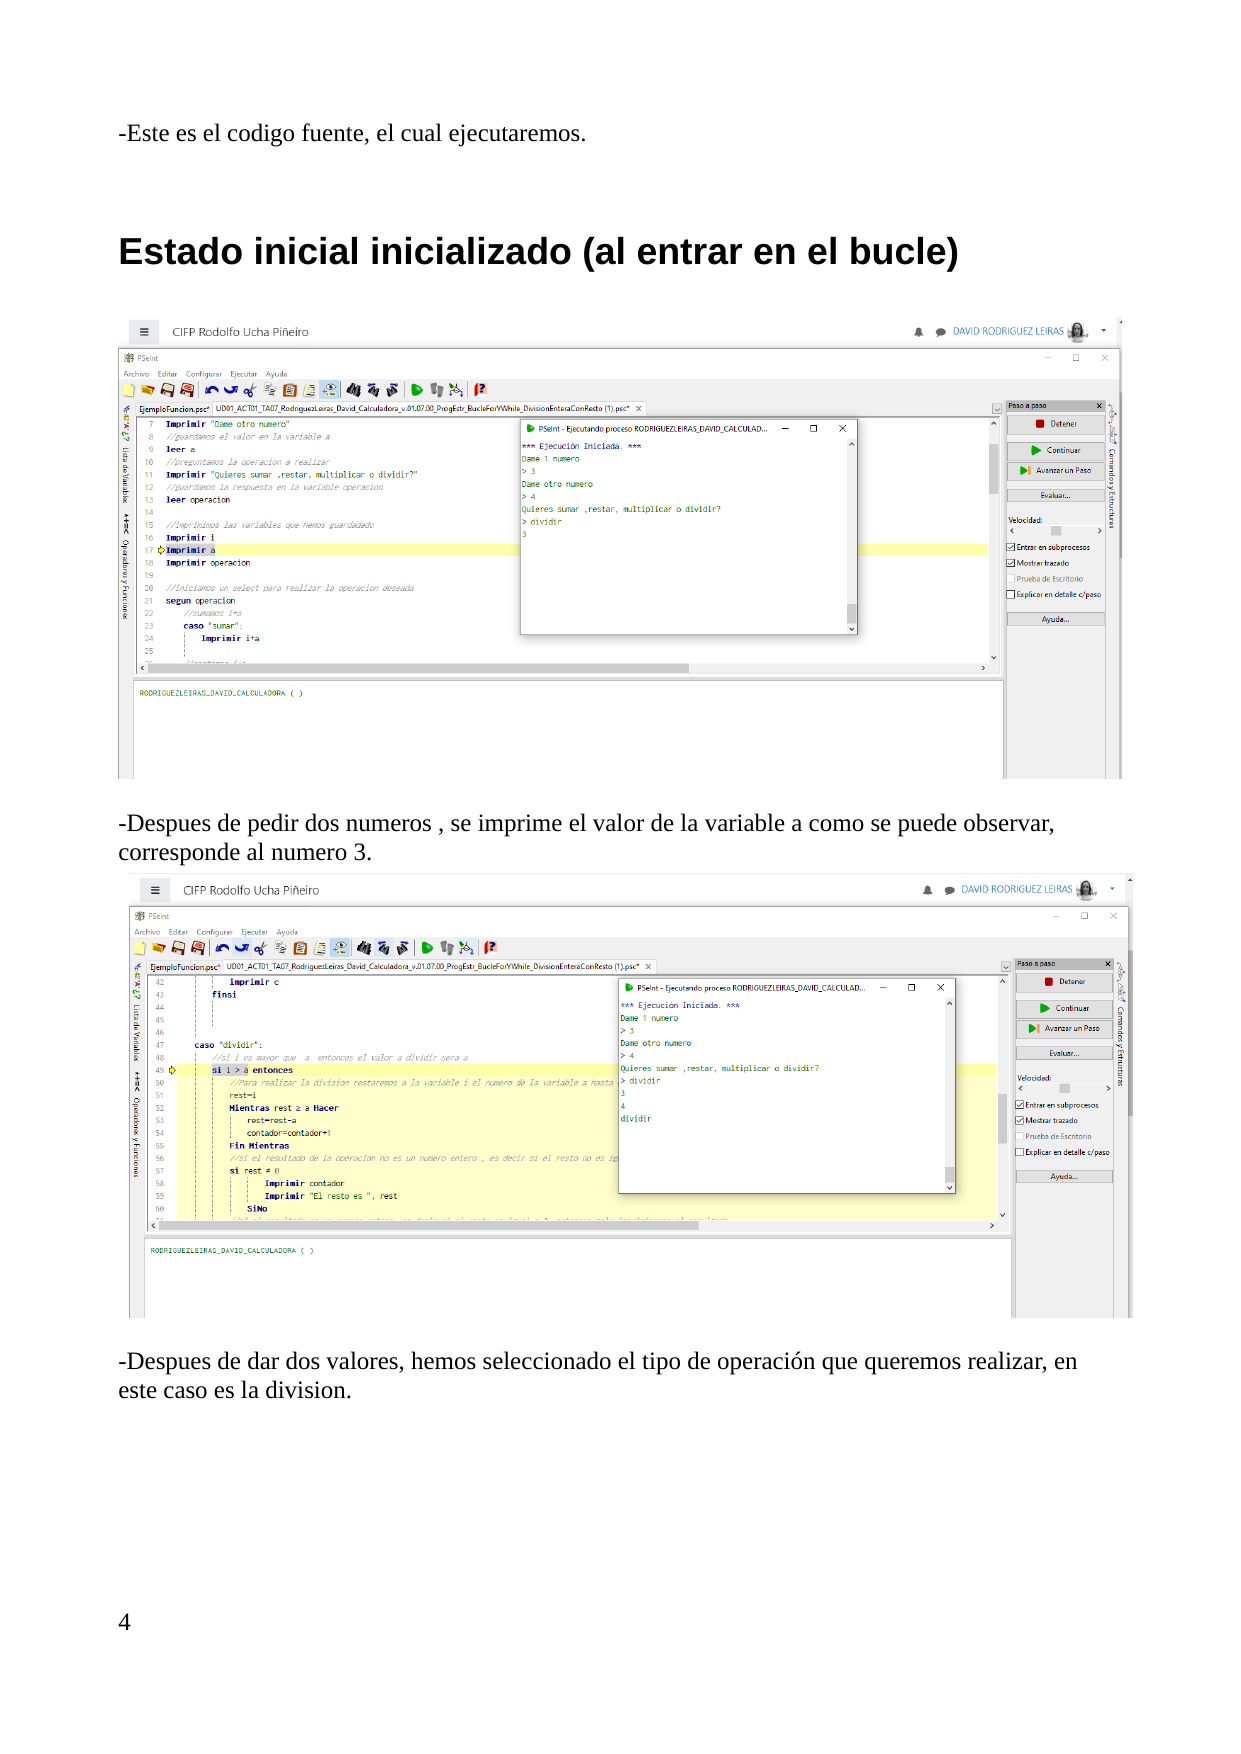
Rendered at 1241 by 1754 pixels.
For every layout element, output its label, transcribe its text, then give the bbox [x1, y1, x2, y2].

subtitle Estado inicial inicializado (al entrar en el bucle) [118, 229, 1122, 272]
picture [118, 317, 1123, 779]
text -Despues de pedir dos numeros , se imprime el valor de la variable a como se puede observar, corresponde al numero 3. [118, 808, 1122, 865]
picture [129, 872, 1133, 1318]
text -Este es el codigo fuente, el cual ejecutaremos. [118, 118, 1122, 147]
text -Despues de dar dos valores, hemos seleccionado el tipo de operación que queremos realizar, en este caso es la division. [118, 1346, 1122, 1404]
